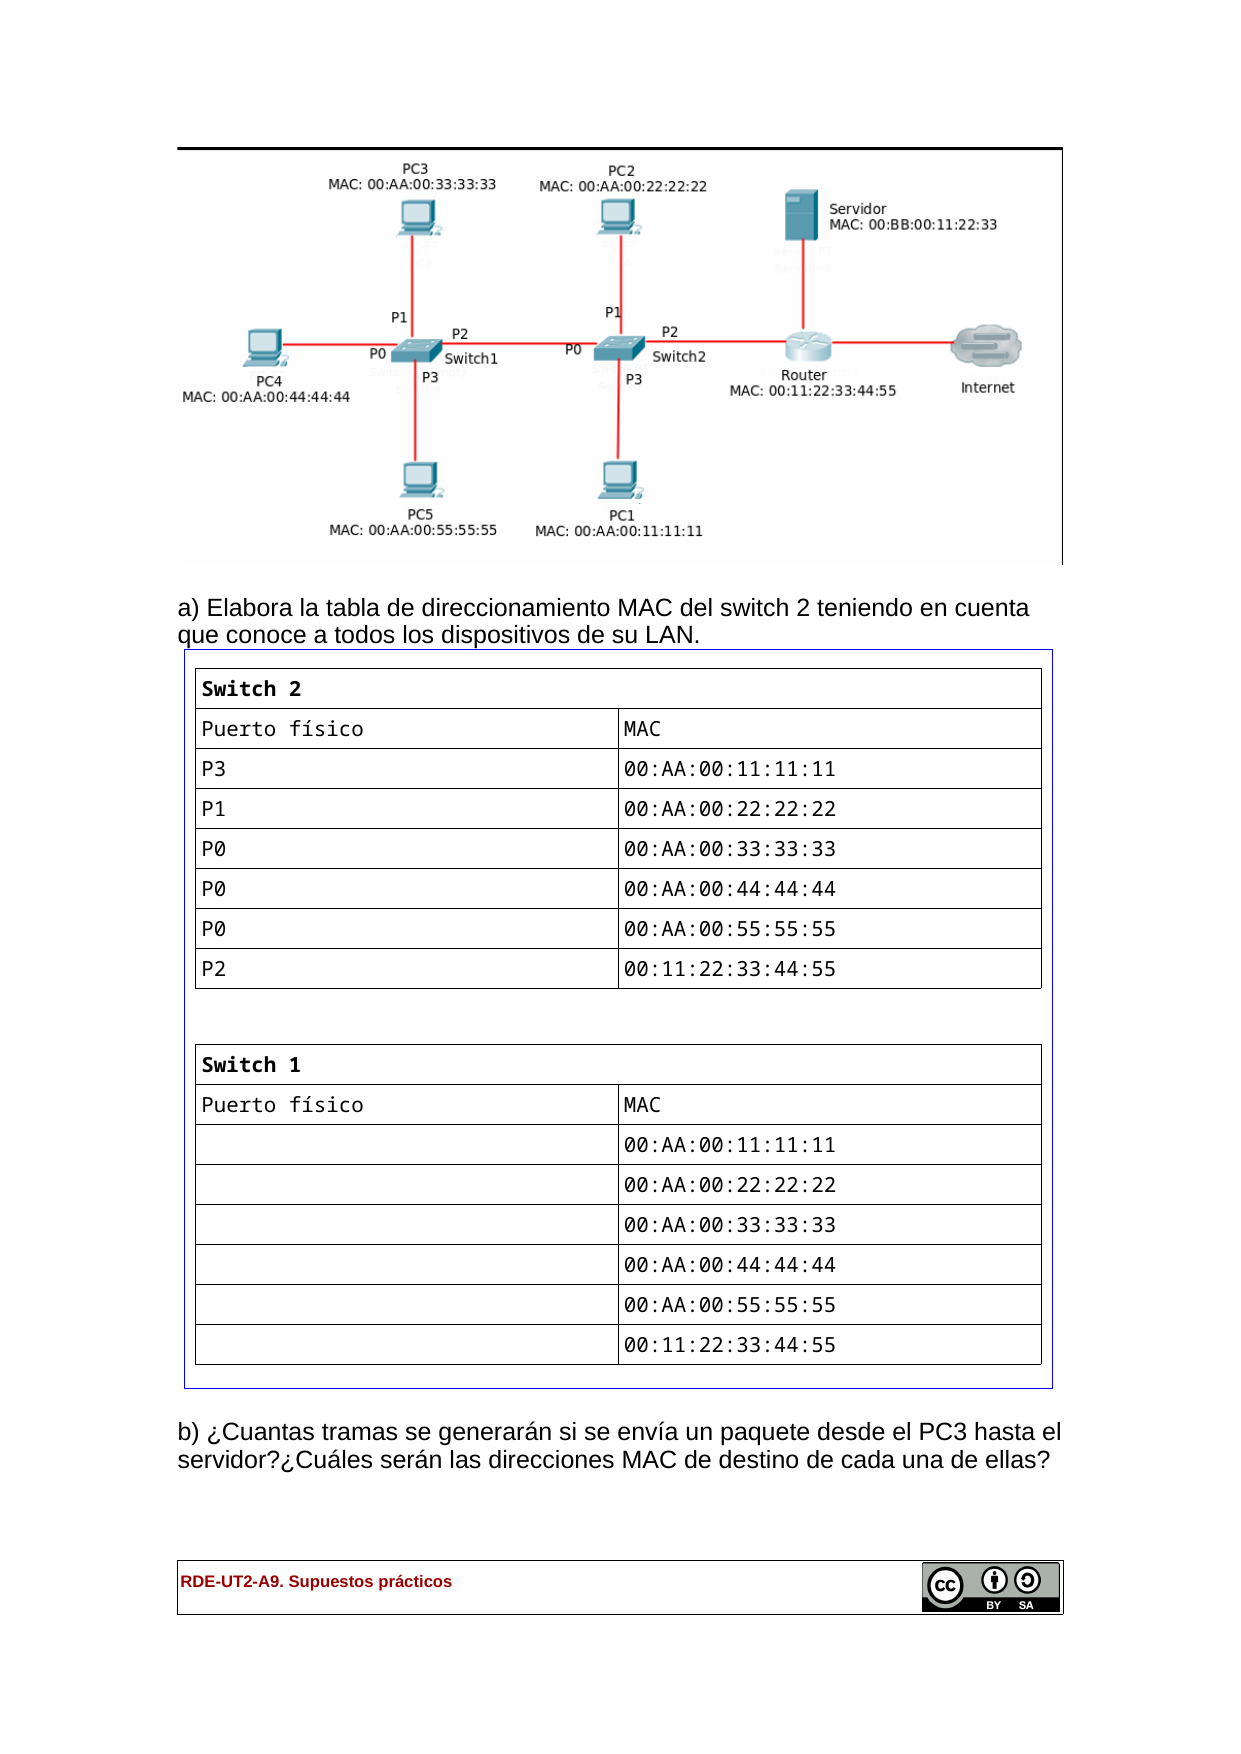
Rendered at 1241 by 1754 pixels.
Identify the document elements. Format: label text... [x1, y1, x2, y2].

table_cell 00:AA:00:55:55:55 [619, 1285, 1041, 1324]
table_cell 00:AA:00:44:44:44 [619, 869, 1041, 908]
table_cell P0 [196, 909, 618, 948]
table_cell P2 [196, 949, 618, 988]
text b) ¿Cuantas tramas se generarán si se envía un paquete desde el PC3 hasta el servidor?¿Cuáles serán las direcciones MAC de destino de cada una de ellas? [177, 1418, 1063, 1474]
table_cell [196, 1325, 618, 1364]
picture [177, 147, 1063, 565]
table_cell 00:AA:00:11:11:11 [619, 749, 1041, 788]
table_cell MAC [619, 1085, 1041, 1124]
table_cell [196, 1205, 618, 1244]
table_cell 00:AA:00:11:11:11 [619, 1125, 1041, 1164]
table_header [185, 650, 1052, 1388]
table_cell Puerto físico [196, 1085, 618, 1124]
table_cell MAC [619, 709, 1041, 748]
picture [922, 1562, 1060, 1612]
table_cell 00:AA:00:55:55:55 [619, 909, 1041, 948]
table_cell 00:11:22:33:44:55 [619, 949, 1041, 988]
table_cell 00:AA:00:44:44:44 [619, 1245, 1041, 1284]
table_cell P0 [196, 829, 618, 868]
table_header Switch 2 [196, 669, 1041, 708]
table_cell 00:AA:00:22:22:22 [619, 789, 1041, 828]
table_cell [196, 1245, 618, 1284]
text a) Elabora la tabla de direccionamiento MAC del switch 2 teniendo en cuenta que conoce a todos los dispositivos de su LAN. [177, 593, 1063, 649]
table_cell [196, 1165, 618, 1204]
table_cell Puerto físico [196, 709, 618, 748]
table_cell P0 [196, 869, 618, 908]
table_cell 00:11:22:33:44:55 [619, 1325, 1041, 1364]
table_cell P1 [196, 789, 618, 828]
table_cell [196, 1285, 618, 1324]
table_cell 00:AA:00:33:33:33 [619, 1205, 1041, 1244]
table_cell 00:AA:00:22:22:22 [619, 1165, 1041, 1204]
table_header Switch 1 [196, 1045, 1041, 1084]
table_cell 00:AA:00:33:33:33 [619, 829, 1041, 868]
table_cell P3 [196, 749, 618, 788]
table_cell [196, 1125, 618, 1164]
